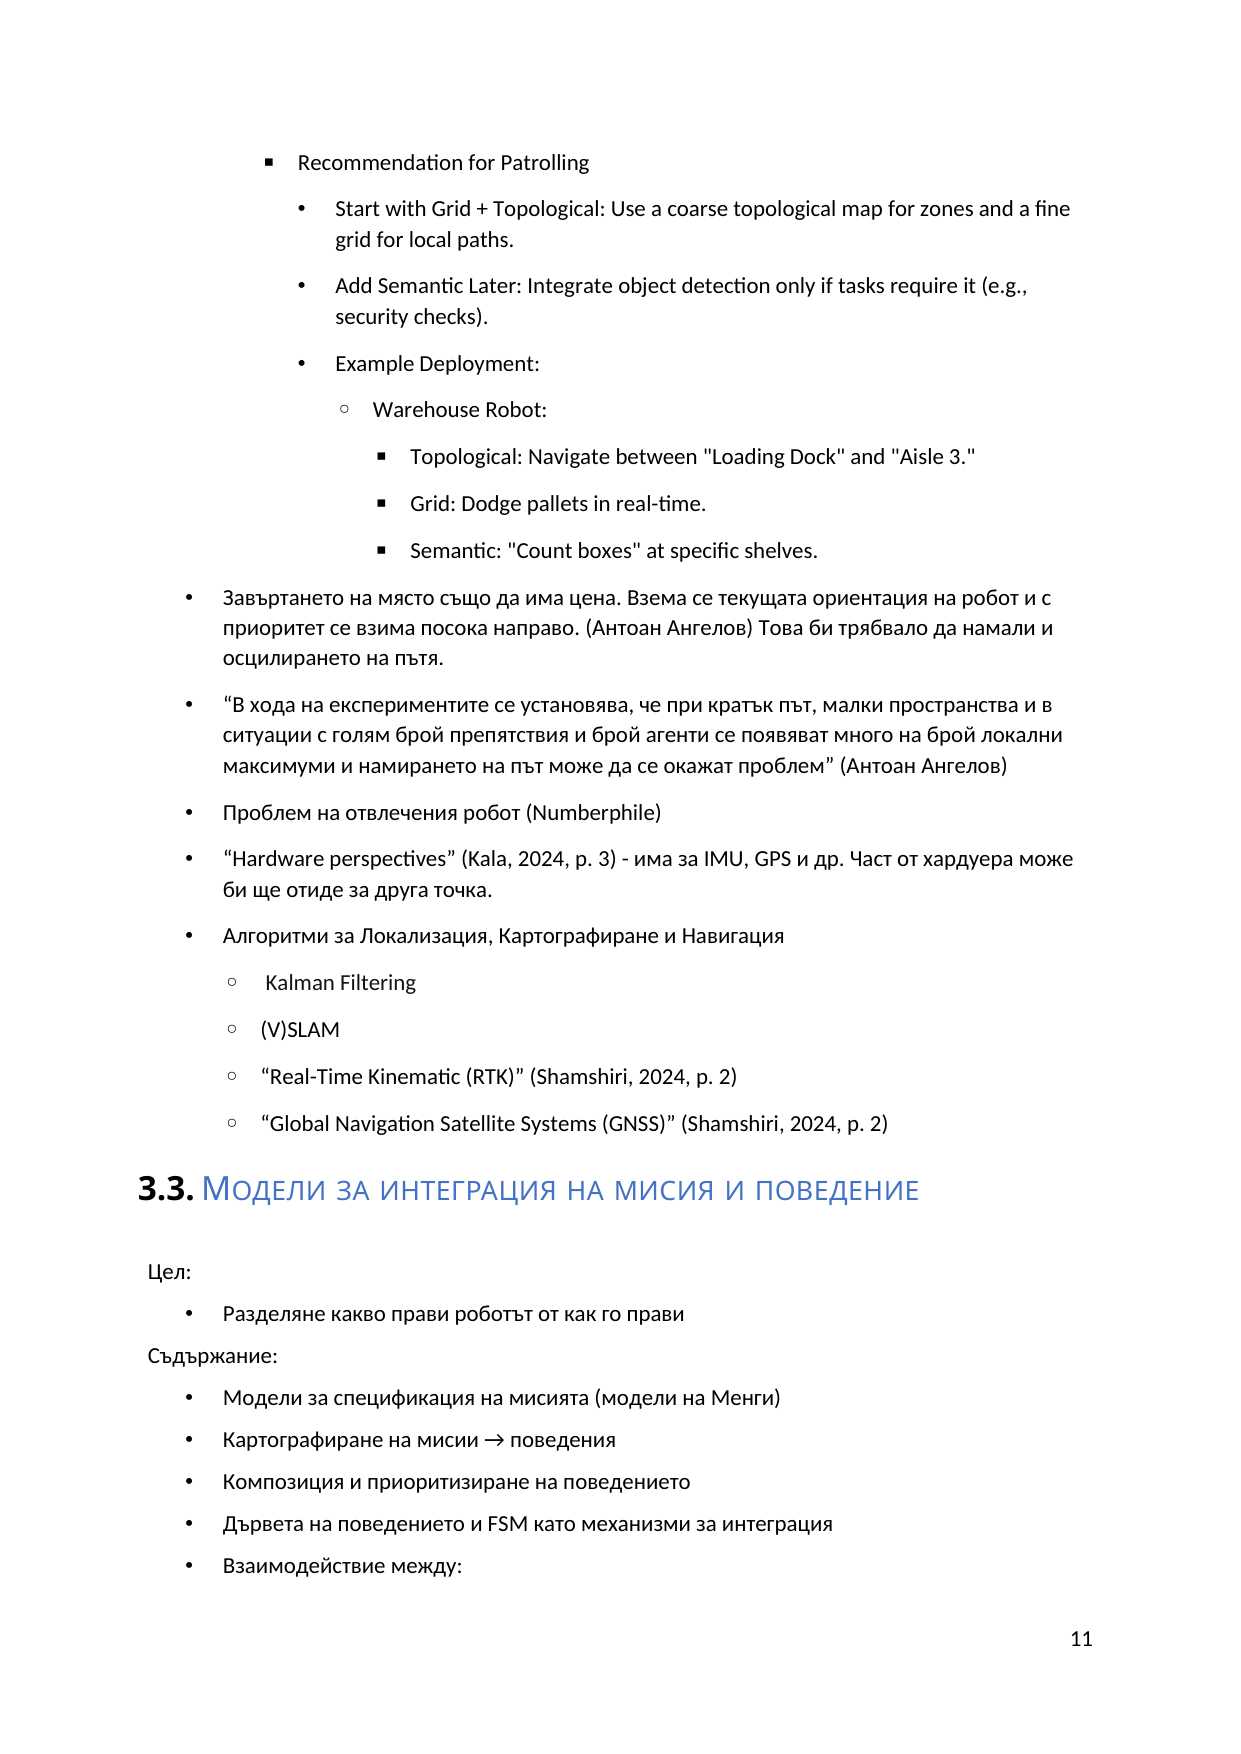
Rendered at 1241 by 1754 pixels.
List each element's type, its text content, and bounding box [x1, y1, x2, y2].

list Картографиране на мисии → поведения [185, 1425, 1093, 1453]
list Example Deployment: [298, 349, 1093, 377]
list Kalman Filtering [223, 968, 1093, 996]
list Semantic: "Count boxes" at specific shelves. [373, 536, 1093, 564]
list Дървета на поведението и FSM като механизми за интеграция [185, 1509, 1093, 1537]
text Съдържание: [148, 1341, 1093, 1369]
list “В хода на експериментите се установява, че при кратък път, малки пространства и в ситуации с голям брой препятствия и брой агенти се появяват много на брой локални максимуми и намирането на път може да се окажат проблем” (Антоан Ангелов) [185, 690, 1093, 779]
list Взаимодействие между: [185, 1551, 1093, 1579]
list Разделяне какво прави роботът от как го прави [185, 1299, 1093, 1327]
list Композиция и приоритизиране на поведението [185, 1467, 1093, 1495]
list (V)SLAM [223, 1015, 1093, 1043]
list Grid: Dodge pallets in real-time. [373, 489, 1093, 517]
list Topological: Navigate between "Loading Dock" and "Aisle 3." [373, 442, 1093, 470]
list Модели за спецификация на мисията (модели на Менги) [185, 1383, 1093, 1411]
list Завъртането на място също да има цена. Взема се текущата ориентация на робот и с приоритет се взима посока направо. (Антоан Ангелов) Това би трябвало да намали и осцилирането на пътя. [185, 583, 1093, 671]
list “Hardware perspectives” (Kala, 2024, p. 3) - има за IMU, GPS и др. Част от хардуера може би ще отиде за друга точка. [185, 844, 1093, 903]
list Алгоритми за Локализация, Картографиране и Навигация [185, 922, 1093, 949]
list “Global Navigation Satellite Systems (GNSS)” (Shamshiri, 2024, p. 2) [223, 1109, 1093, 1137]
text Цел: [148, 1257, 1093, 1285]
list Warehouse Robot: [335, 396, 1093, 423]
list “Real-Time Kinematic (RTK)” (Shamshiri, 2024, p. 2) [223, 1062, 1093, 1090]
list Add Semantic Later: Integrate object detection only if tasks require it (e.g., security checks). [298, 272, 1093, 330]
list Recommendation for Patrolling [260, 148, 1093, 176]
list Start with Grid + Topological: Use a coarse topological map for zones and a fine grid for local paths. [298, 194, 1093, 253]
list Проблем на отвлечения робот (Numberphile) [185, 798, 1093, 826]
title Модели за интеграция на мисия и поведение [195, 1164, 1093, 1210]
